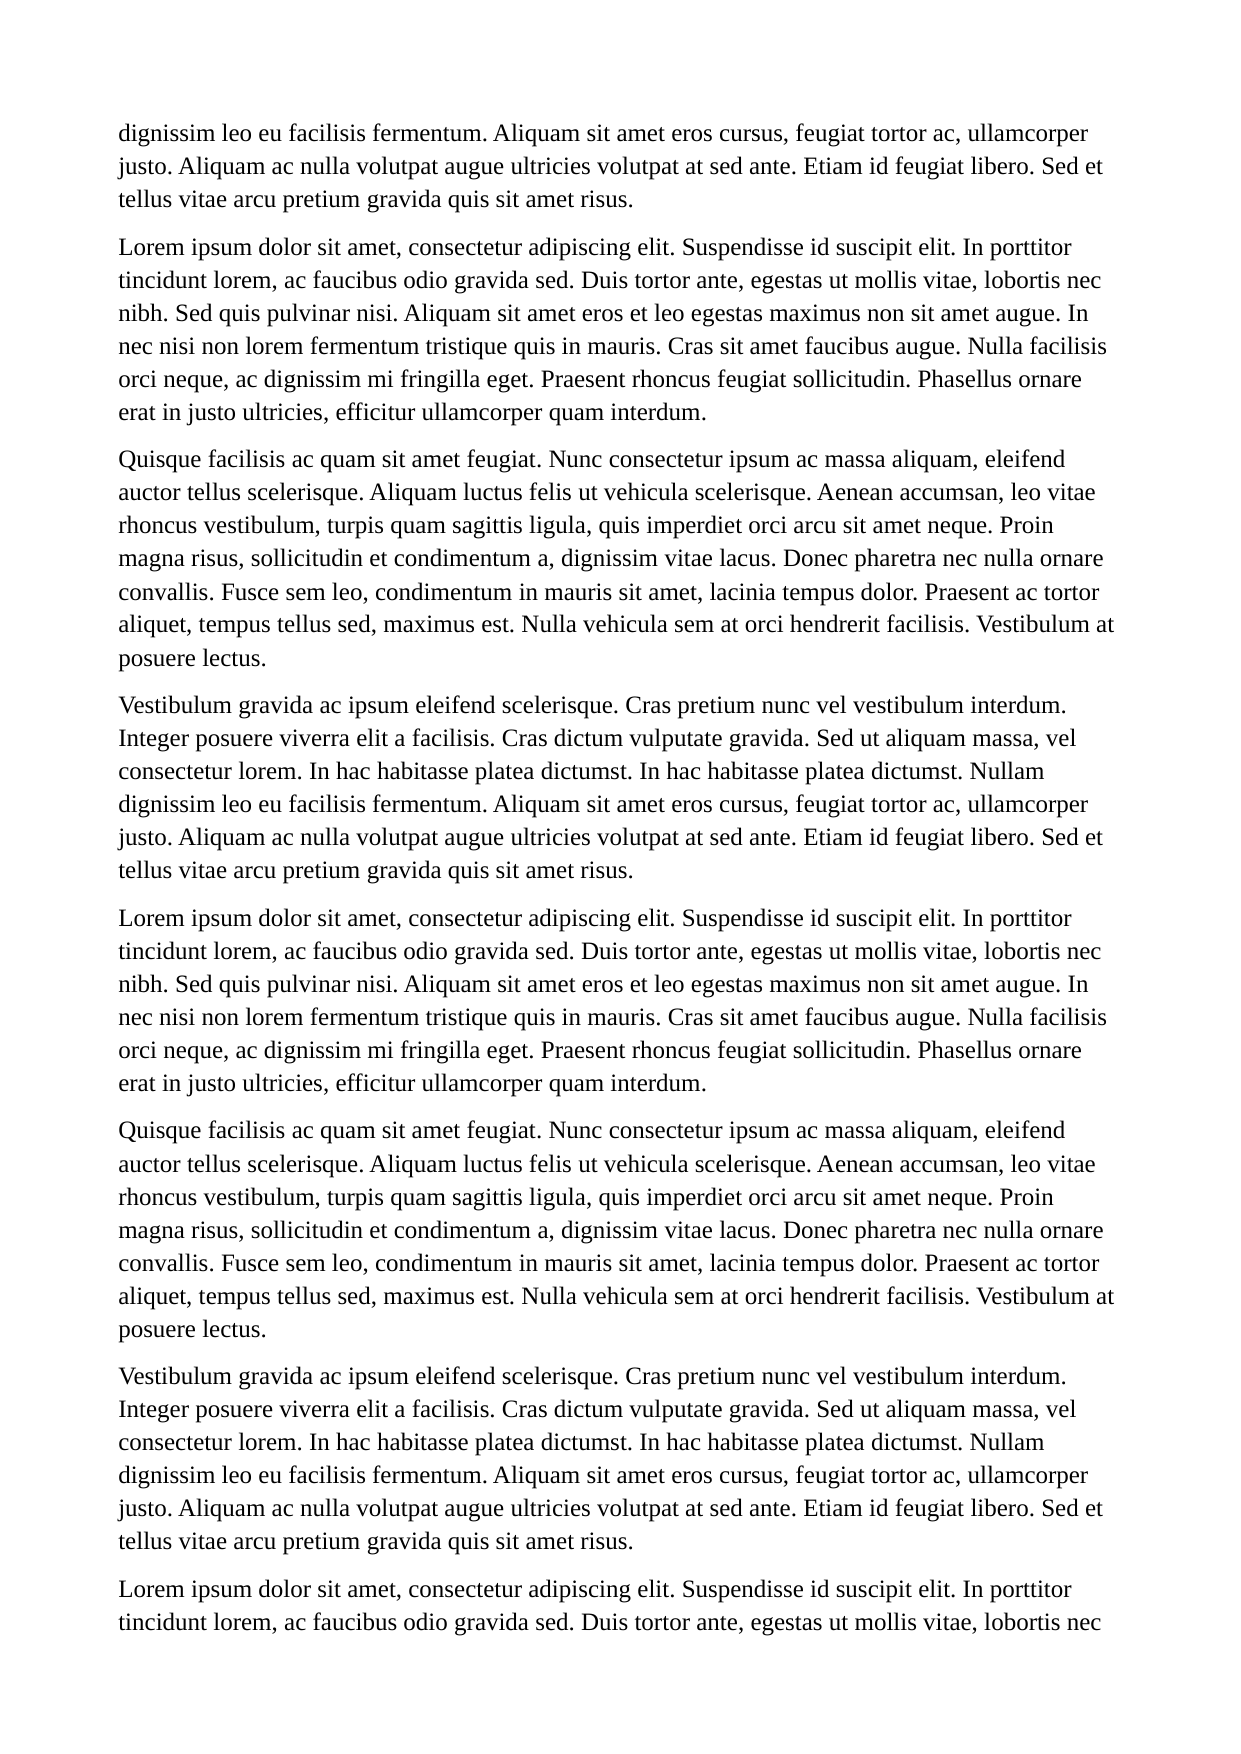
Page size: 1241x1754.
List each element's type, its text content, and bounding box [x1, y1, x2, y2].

text Quisque facilisis ac quam sit amet feugiat. Nunc consectetur ipsum ac massa aliquam, eleifend auctor tellus scelerisque. Aliquam luctus felis ut vehicula scelerisque. Aenean accumsan, leo vitae rhoncus vestibulum, turpis quam sagittis ligula, quis imperdiet orci arcu sit amet neque. Proin magna risus, sollicitudin et condimentum a, dignissim vitae lacus. Donec pharetra nec nulla ornare convallis. Fusce sem leo, condimentum in mauris sit amet, lacinia tempus dolor. Praesent ac tortor aliquet, tempus tellus sed, maximus est. Nulla vehicula sem at orci hendrerit facilisis. Vestibulum at posuere lectus. [118, 1116, 1122, 1342]
text dignissim leo eu facilisis fermentum. Aliquam sit amet eros cursus, feugiat tortor ac, ullamcorper justo. Aliquam ac nulla volutpat augue ultricies volutpat at sed ante. Etiam id feugiat libero. Sed et tellus vitae arcu pretium gravida quis sit amet risus. [118, 118, 1122, 213]
text Vestibulum gravida ac ipsum eleifend scelerisque. Cras pretium nunc vel vestibulum interdum. Integer posuere viverra elit a facilisis. Cras dictum vulputate gravida. Sed ut aliquam massa, vel consectetur lorem. In hac habitasse platea dictumst. In hac habitasse platea dictumst. Nullam dignissim leo eu facilisis fermentum. Aliquam sit amet eros cursus, feugiat tortor ac, ullamcorper justo. Aliquam ac nulla volutpat augue ultricies volutpat at sed ante. Etiam id feugiat libero. Sed et tellus vitae arcu pretium gravida quis sit amet risus. [118, 690, 1122, 884]
text Vestibulum gravida ac ipsum eleifend scelerisque. Cras pretium nunc vel vestibulum interdum. Integer posuere viverra elit a facilisis. Cras dictum vulputate gravida. Sed ut aliquam massa, vel consectetur lorem. In hac habitasse platea dictumst. In hac habitasse platea dictumst. Nullam dignissim leo eu facilisis fermentum. Aliquam sit amet eros cursus, feugiat tortor ac, ullamcorper justo. Aliquam ac nulla volutpat augue ultricies volutpat at sed ante. Etiam id feugiat libero. Sed et tellus vitae arcu pretium gravida quis sit amet risus. [118, 1361, 1122, 1555]
text Lorem ipsum dolor sit amet, consectetur adipiscing elit. Suspendisse id suscipit elit. In porttitor tincidunt lorem, ac faucibus odio gravida sed. Duis tortor ante, egestas ut mollis vitae, lobortis nec [118, 1574, 1122, 1636]
text Lorem ipsum dolor sit amet, consectetur adipiscing elit. Suspendisse id suscipit elit. In porttitor tincidunt lorem, ac faucibus odio gravida sed. Duis tortor ante, egestas ut mollis vitae, lobortis nec nibh. Sed quis pulvinar nisi. Aliquam sit amet eros et leo egestas maximus non sit amet augue. In nec nisi non lorem fermentum tristique quis in mauris. Cras sit amet faucibus augue. Nulla facilisis orci neque, ac dignissim mi fringilla eget. Praesent rhoncus feugiat sollicitudin. Phasellus ornare erat in justo ultricies, efficitur ullamcorper quam interdum. [118, 232, 1122, 426]
text Quisque facilisis ac quam sit amet feugiat. Nunc consectetur ipsum ac massa aliquam, eleifend auctor tellus scelerisque. Aliquam luctus felis ut vehicula scelerisque. Aenean accumsan, leo vitae rhoncus vestibulum, turpis quam sagittis ligula, quis imperdiet orci arcu sit amet neque. Proin magna risus, sollicitudin et condimentum a, dignissim vitae lacus. Donec pharetra nec nulla ornare convallis. Fusce sem leo, condimentum in mauris sit amet, lacinia tempus dolor. Praesent ac tortor aliquet, tempus tellus sed, maximus est. Nulla vehicula sem at orci hendrerit facilisis. Vestibulum at posuere lectus. [118, 444, 1122, 671]
text Lorem ipsum dolor sit amet, consectetur adipiscing elit. Suspendisse id suscipit elit. In porttitor tincidunt lorem, ac faucibus odio gravida sed. Duis tortor ante, egestas ut mollis vitae, lobortis nec nibh. Sed quis pulvinar nisi. Aliquam sit amet eros et leo egestas maximus non sit amet augue. In nec nisi non lorem fermentum tristique quis in mauris. Cras sit amet faucibus augue. Nulla facilisis orci neque, ac dignissim mi fringilla eget. Praesent rhoncus feugiat sollicitudin. Phasellus ornare erat in justo ultricies, efficitur ullamcorper quam interdum. [118, 903, 1122, 1097]
